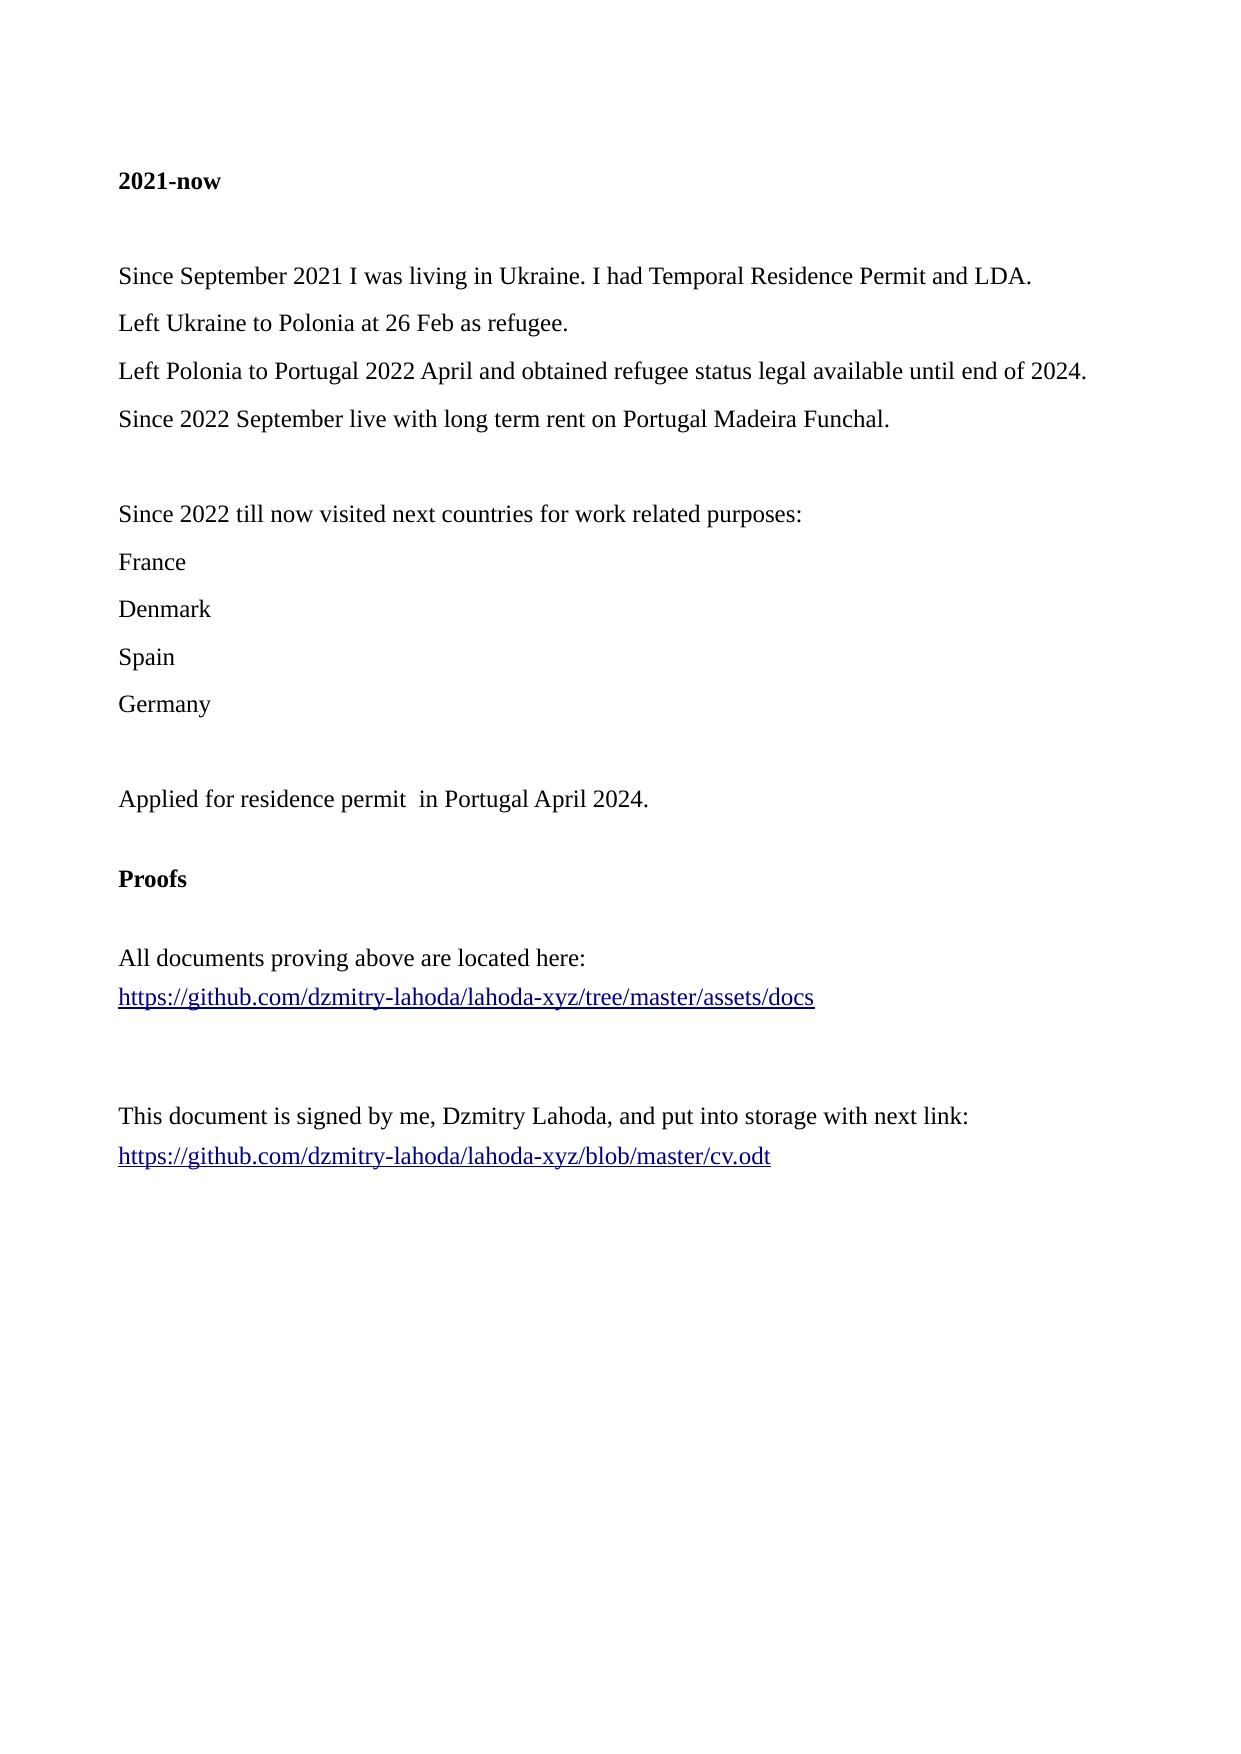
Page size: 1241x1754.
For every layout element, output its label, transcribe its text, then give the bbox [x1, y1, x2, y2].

text Left Ukraine to Polonia at 26 Feb as refugee. [118, 308, 1122, 337]
text All documents proving above are located here: [118, 943, 1122, 972]
text https://github.com/dzmitry-lahoda/lahoda-xyz/blob/master/cv.odt [118, 1141, 1122, 1169]
text Since 2022 September live with long term rent on Portugal Madeira Funchal. [118, 404, 1122, 432]
text Spain [118, 642, 1122, 671]
text Since September 2021 I was living in Ukraine. I had Temporal Residence Permit and LDA. [118, 261, 1122, 290]
text Proofs [118, 864, 1122, 892]
text Left Polonia to Portugal 2022 April and obtained refugee status legal available until end of 2024. [118, 356, 1122, 385]
text France [118, 547, 1122, 575]
text Denmark [118, 594, 1122, 623]
text Germany [118, 689, 1122, 718]
text Since 2022 till now visited next countries for work related purposes: [118, 499, 1122, 528]
text This document is signed by me, Dzmitry Lahoda, and put into storage with next link: [118, 1101, 1122, 1130]
text 2021-now [118, 166, 1122, 194]
text https://github.com/dzmitry-lahoda/lahoda-xyz/tree/master/assets/docs [118, 982, 1122, 1011]
text Applied for residence permit in Portugal April 2024. [118, 784, 1122, 813]
